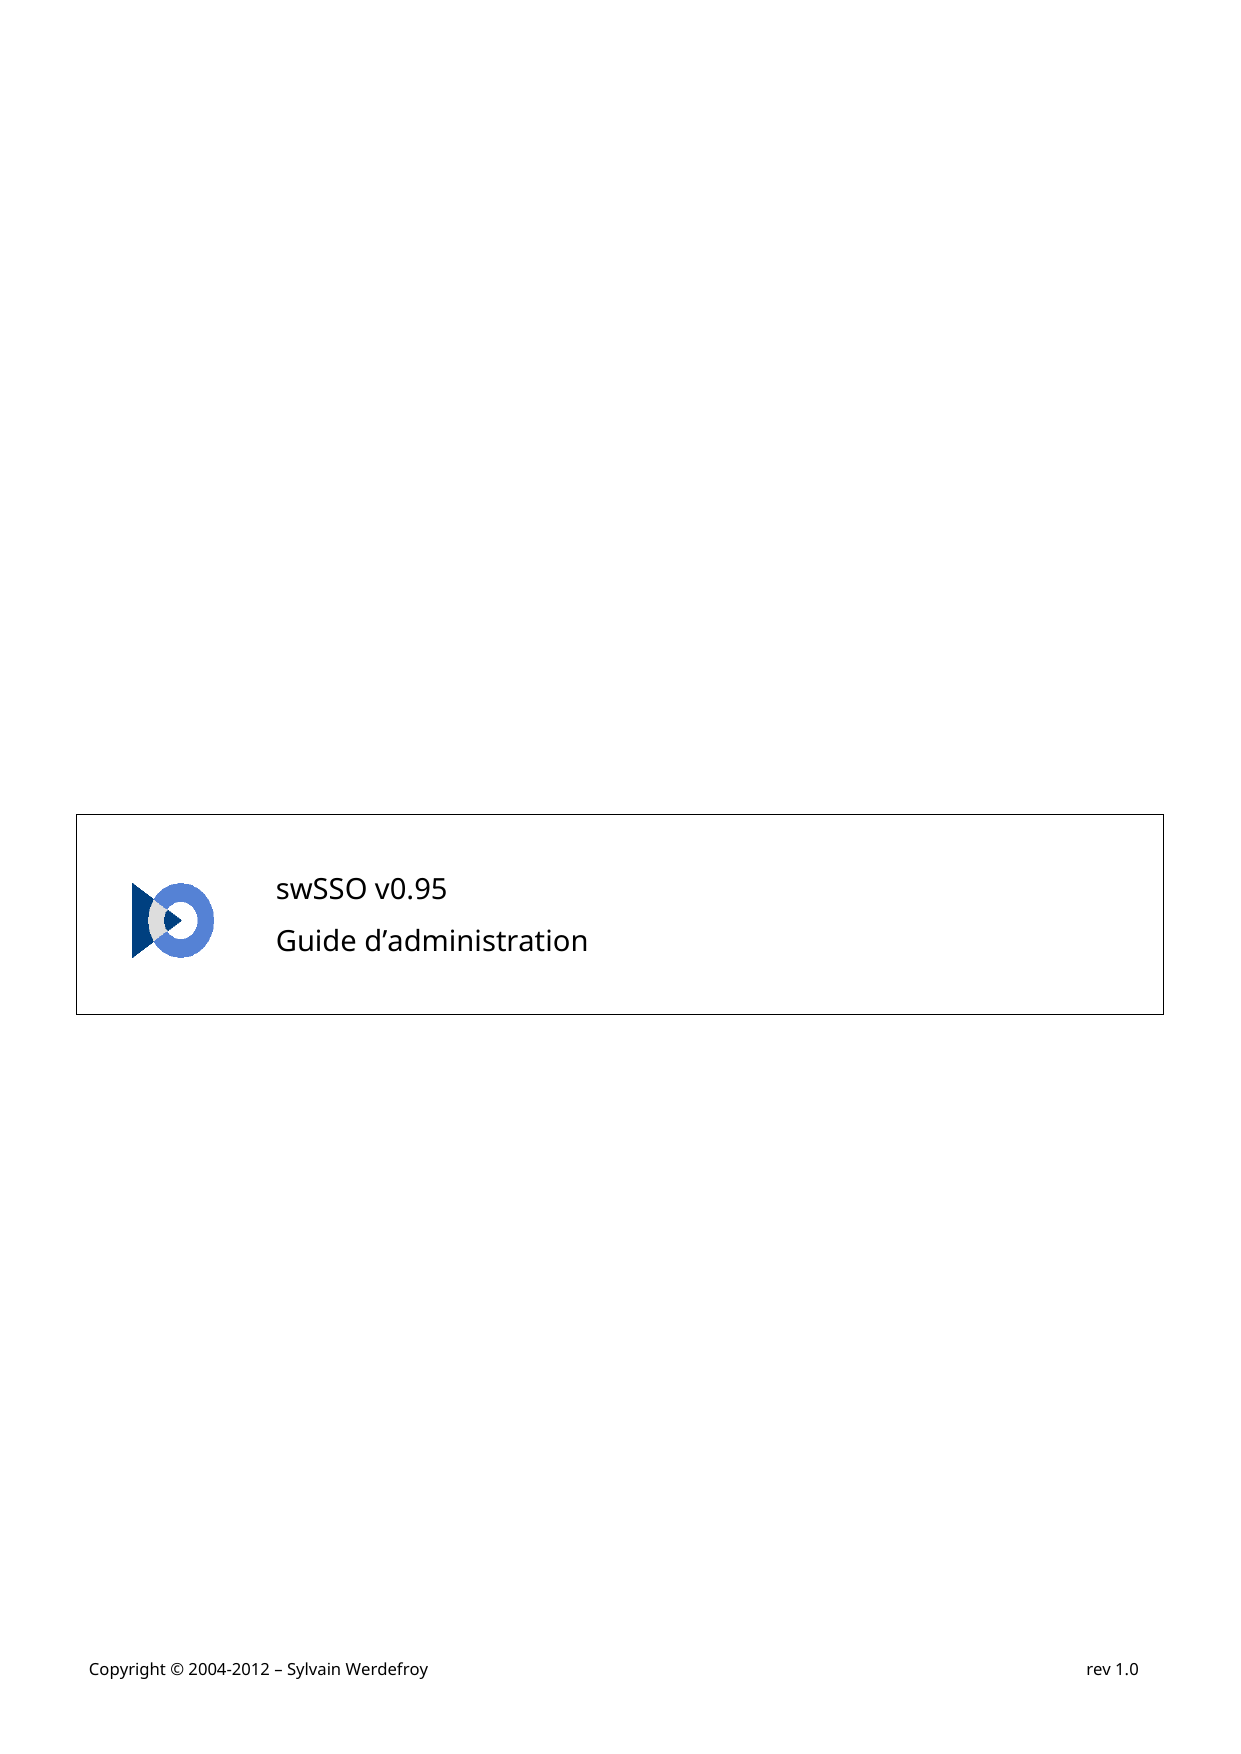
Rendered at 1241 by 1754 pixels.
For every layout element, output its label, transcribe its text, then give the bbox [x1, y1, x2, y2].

picture [123, 873, 222, 968]
table_header [77, 815, 260, 1014]
table_header [988, 815, 1163, 1014]
table_header swSSO v0.95 Guide d’administration [260, 815, 988, 1014]
